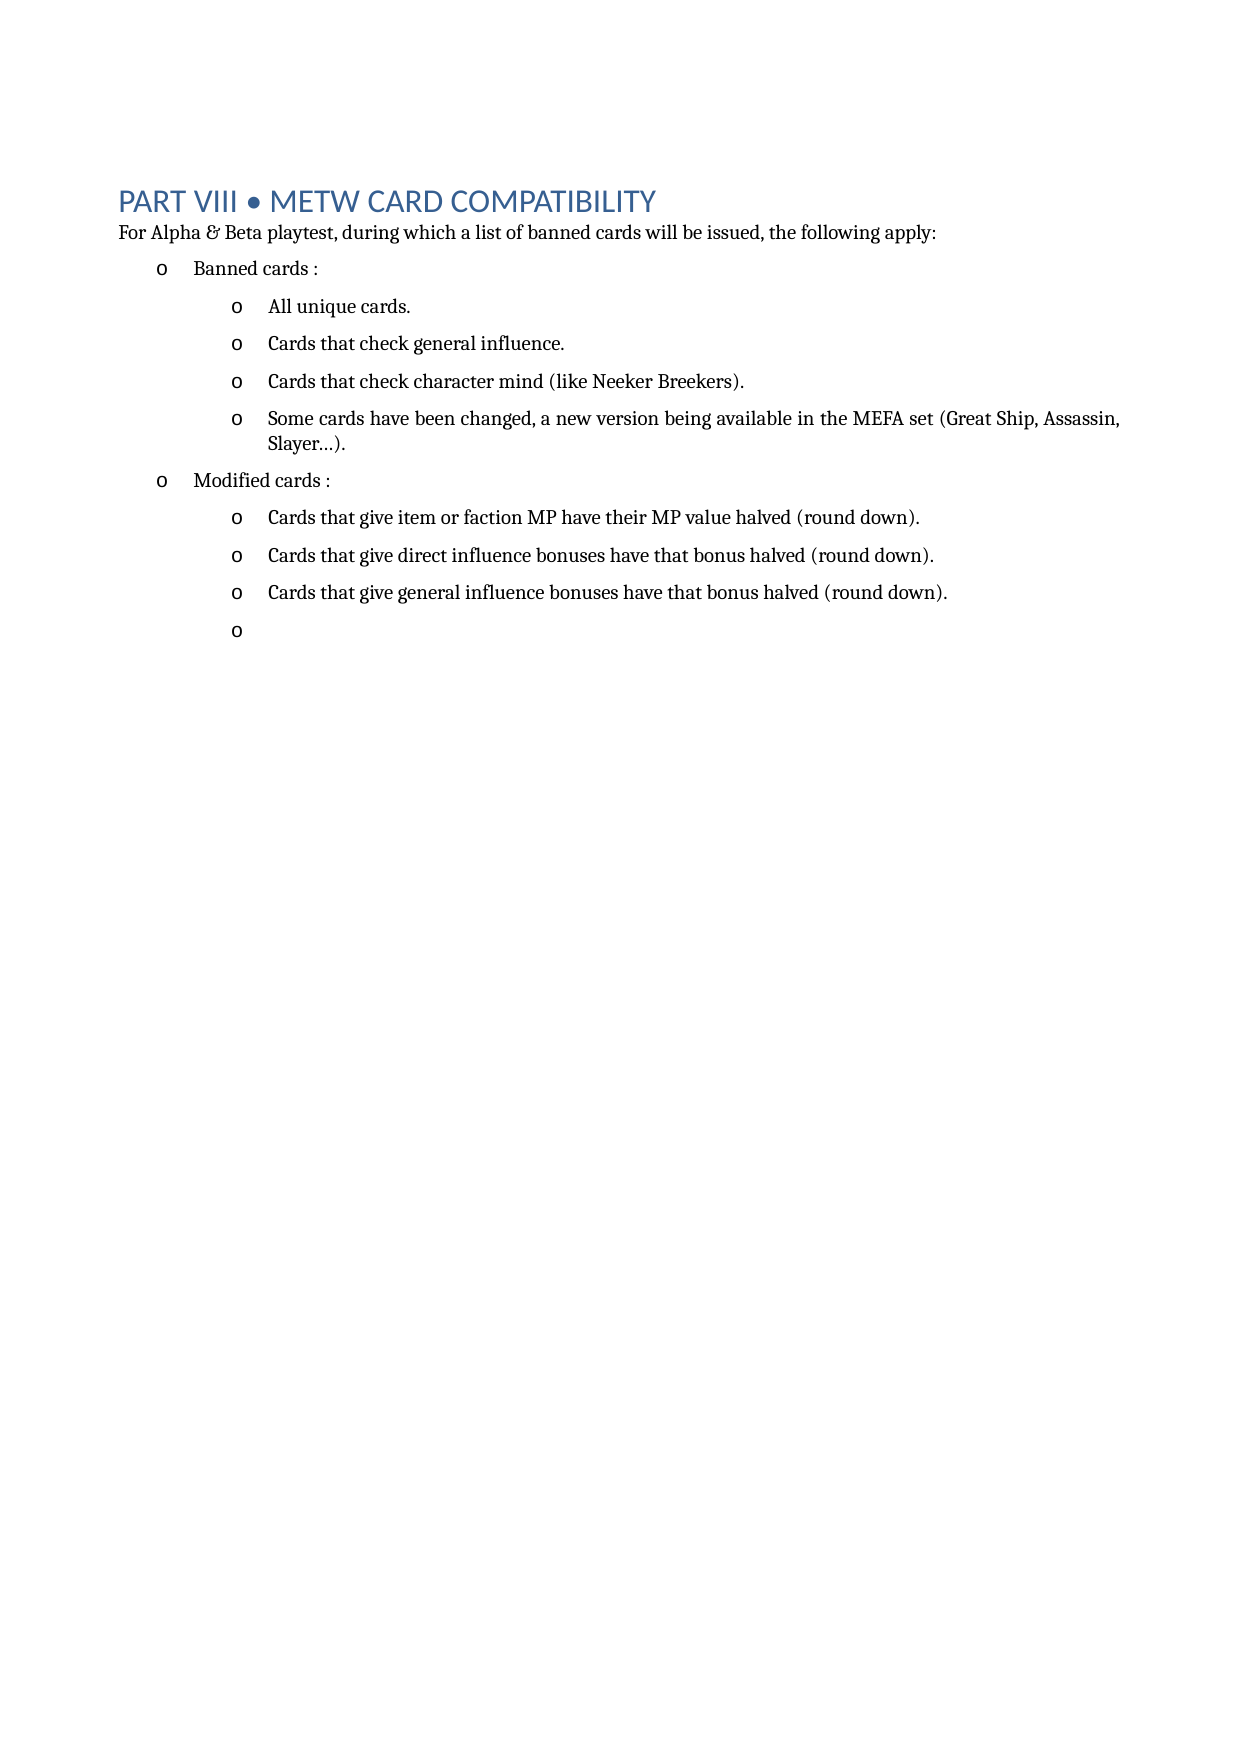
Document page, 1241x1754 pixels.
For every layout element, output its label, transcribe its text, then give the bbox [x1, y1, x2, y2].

subtitle PART VIII • METW CARD COMPATIBILITY [118, 180, 1122, 220]
text For Alpha & Beta playtest, during which a list of banned cards will be issued, the following apply: [118, 220, 1122, 244]
list Cards that give general influence bonuses have that bonus halved (round down). [231, 581, 1122, 606]
list Banned cards : [156, 257, 1122, 282]
list Cards that check general influence. [231, 332, 1122, 357]
list Cards that give item or faction MP have their MP value halved (round down). [231, 506, 1122, 531]
list All unique cards. [231, 294, 1122, 319]
list Cards that check character mind (like Neeker Breekers). [231, 369, 1122, 394]
list Some cards have been changed, a new version being available in the MEFA set (Great Ship, Assassin, Slayer…). [231, 407, 1122, 456]
list Cards that give direct influence bonuses have that bonus halved (round down). [231, 543, 1122, 568]
list Modified cards : [156, 468, 1122, 493]
